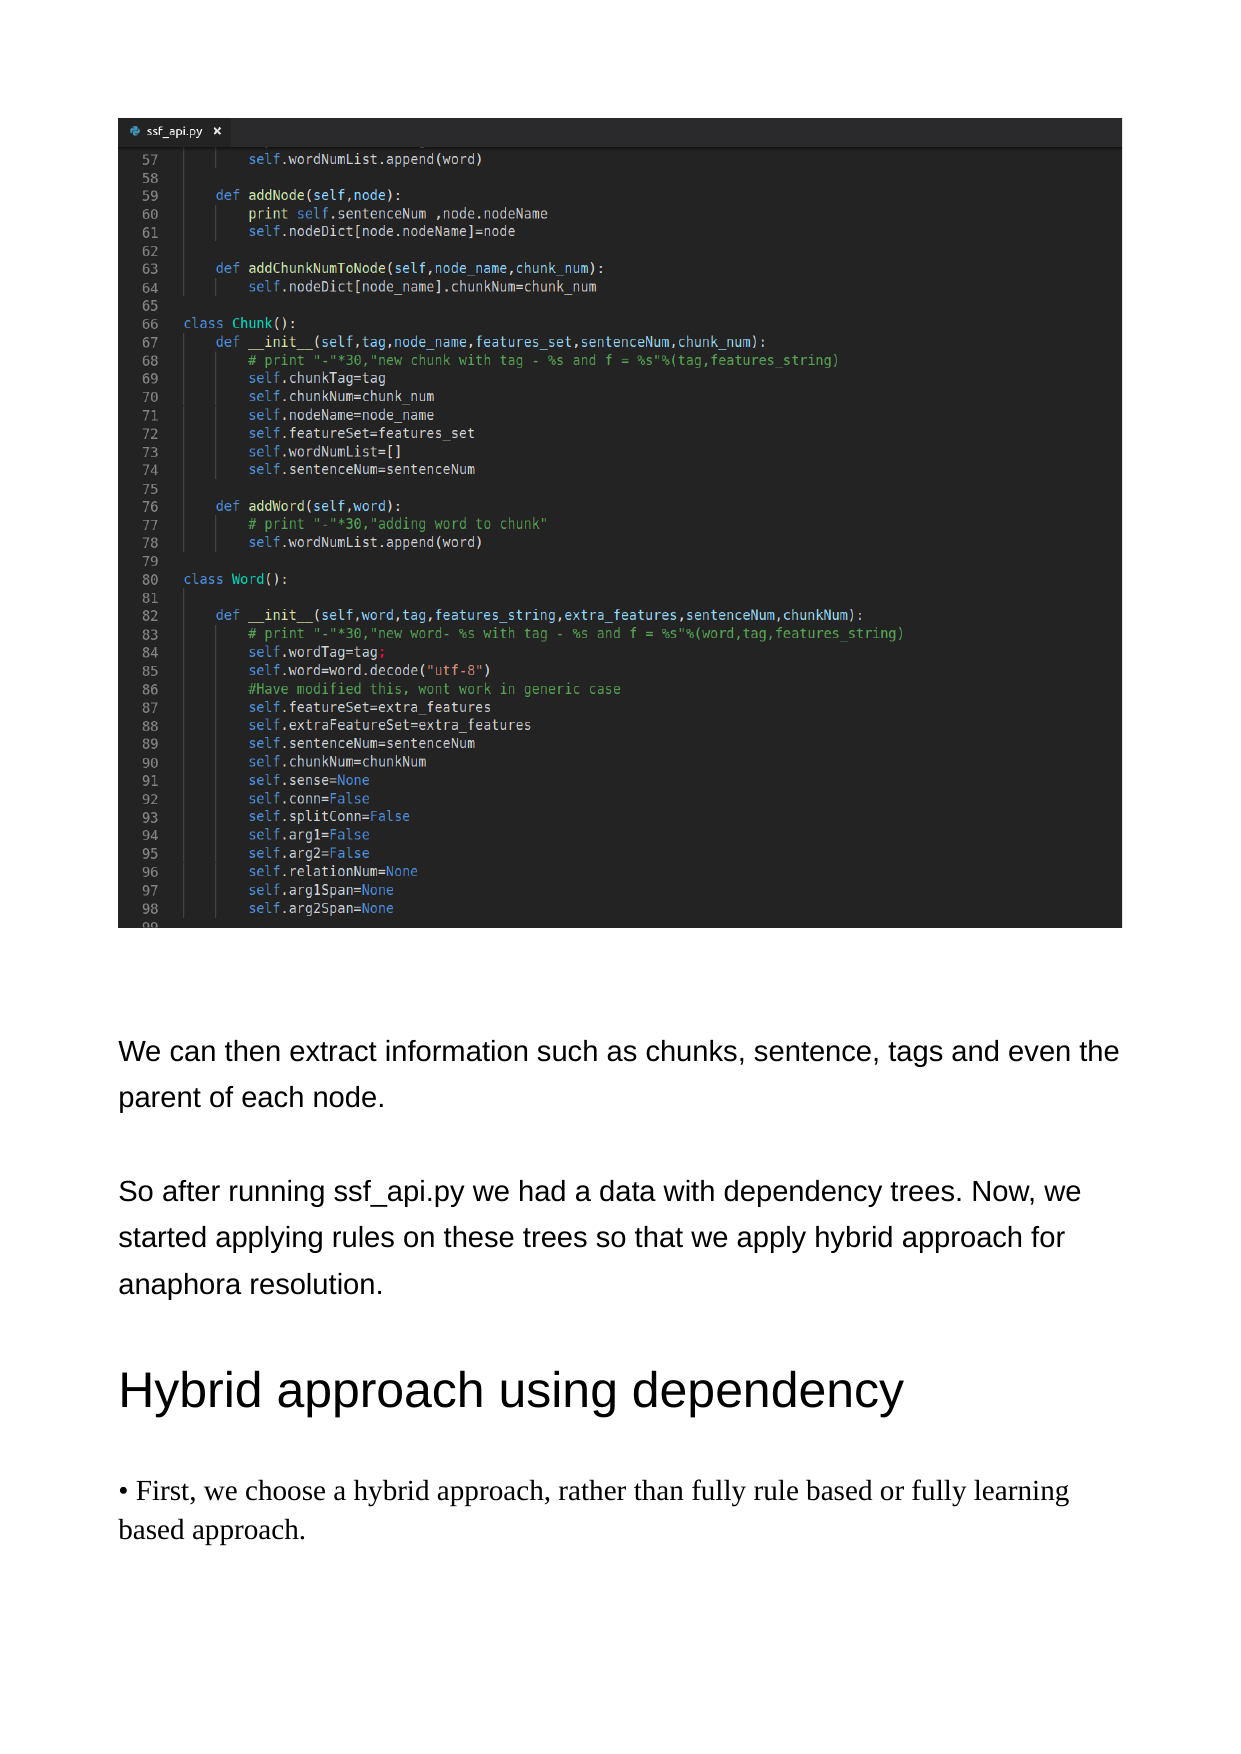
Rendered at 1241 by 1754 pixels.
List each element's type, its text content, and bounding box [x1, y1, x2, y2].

picture [118, 118, 1123, 928]
text • First, we choose a hybrid approach, rather than fully rule based or fully learning based approach. [118, 1440, 1122, 1546]
text We can then extract information such as chunks, sentence, tags and even the parent of each node. [118, 1034, 1122, 1114]
text So after running ssf_api.py we had a data with dependency trees. Now, we started applying rules on these trees so that we apply hybrid approach for anaphora resolution. [118, 1174, 1122, 1300]
text Hybrid approach using dependency [118, 1361, 1122, 1418]
